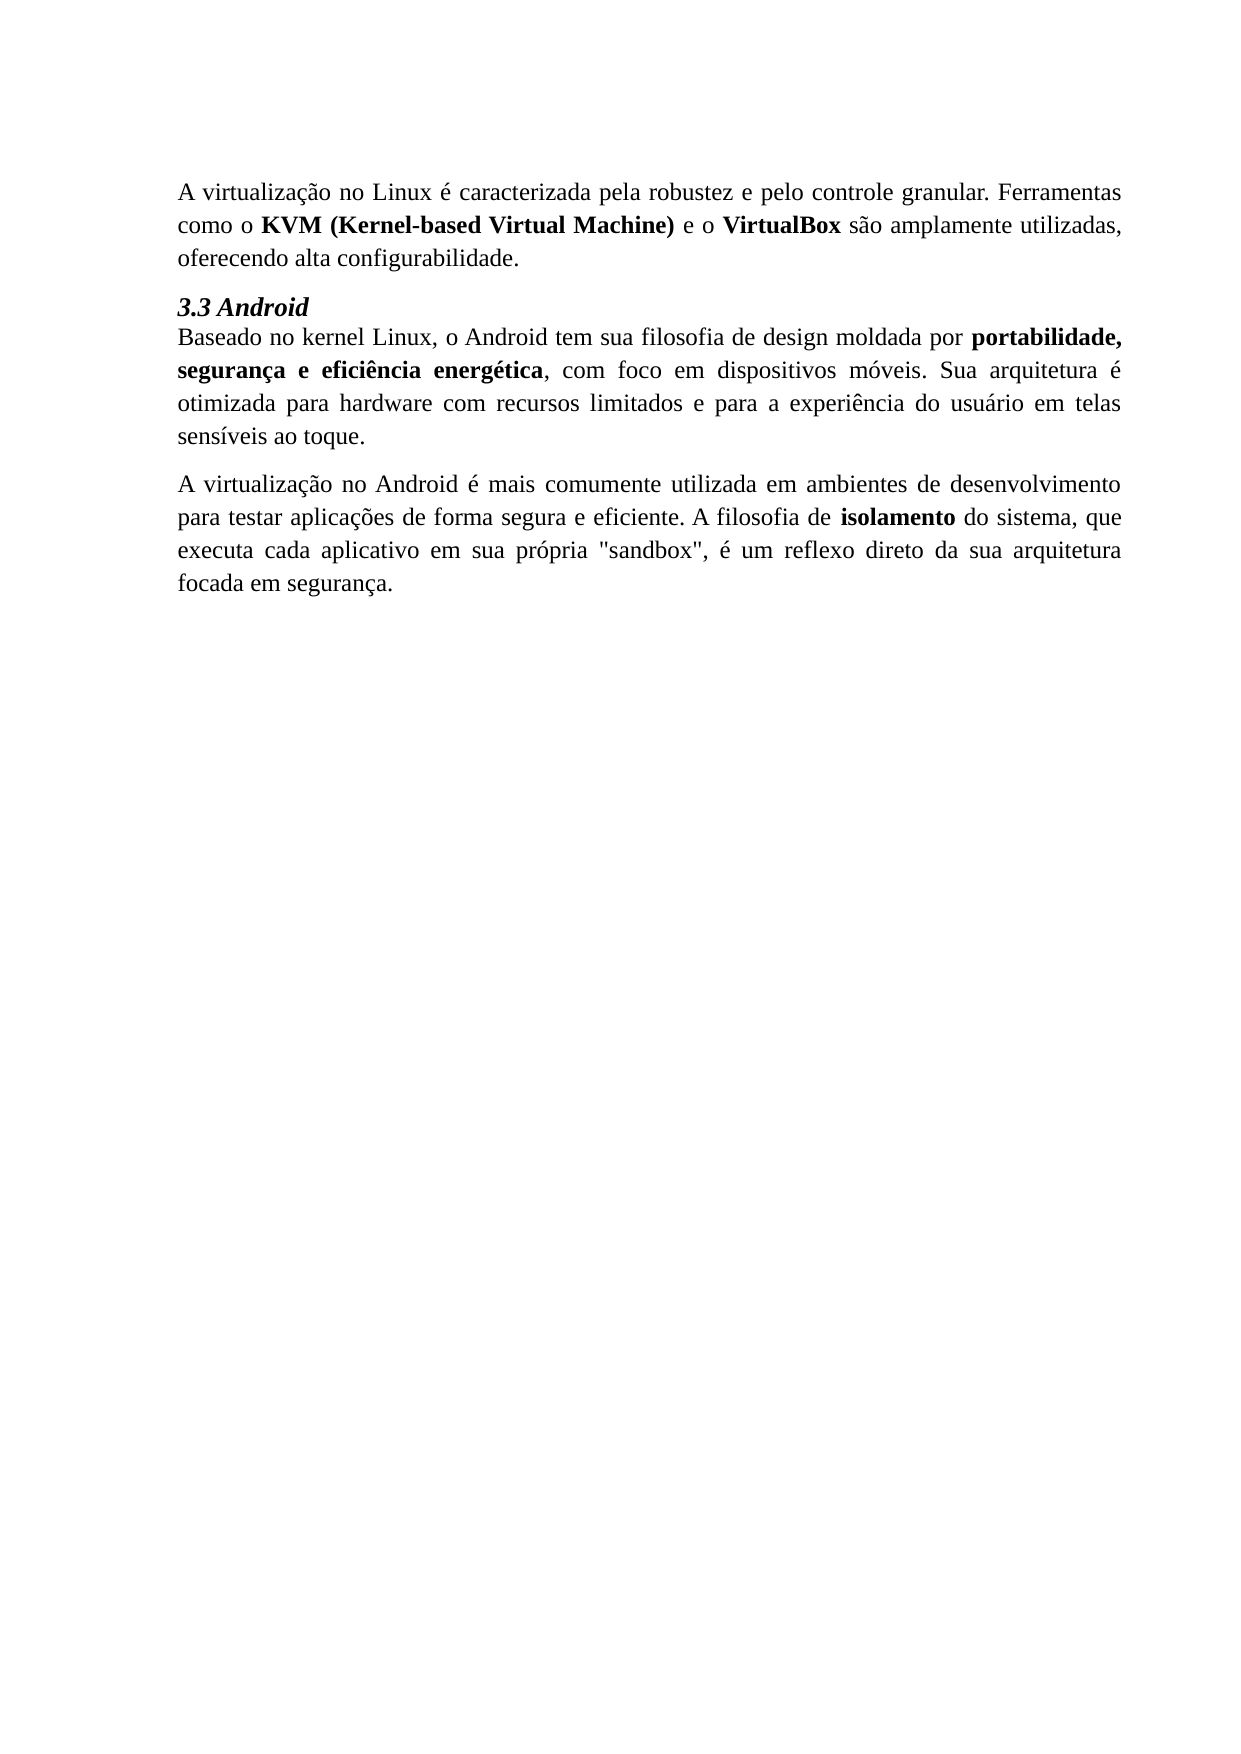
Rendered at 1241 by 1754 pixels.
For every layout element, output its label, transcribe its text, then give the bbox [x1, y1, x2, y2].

text A virtualização no Linux é caracterizada pela robustez e pelo controle granular. Ferramentas como o KVM (Kernel-based Virtual Machine) e o VirtualBox são amplamente utilizadas, oferecendo alta configurabilidade. [177, 177, 1122, 272]
subtitle 3.3 Android [177, 291, 1122, 322]
text Baseado no kernel Linux, o Android tem sua filosofia de design moldada por portabilidade, segurança e eficiência energética, com foco em dispositivos móveis. Sua arquitetura é otimizada para hardware com recursos limitados e para a experiência do usuário em telas sensíveis ao toque. [177, 322, 1122, 450]
text A virtualização no Android é mais comumente utilizada em ambientes de desenvolvimento para testar aplicações de forma segura e eficiente. A filosofia de isolamento do sistema, que executa cada aplicativo em sua própria "sandbox", é um reflexo direto da sua arquitetura focada em segurança. [177, 469, 1122, 596]
